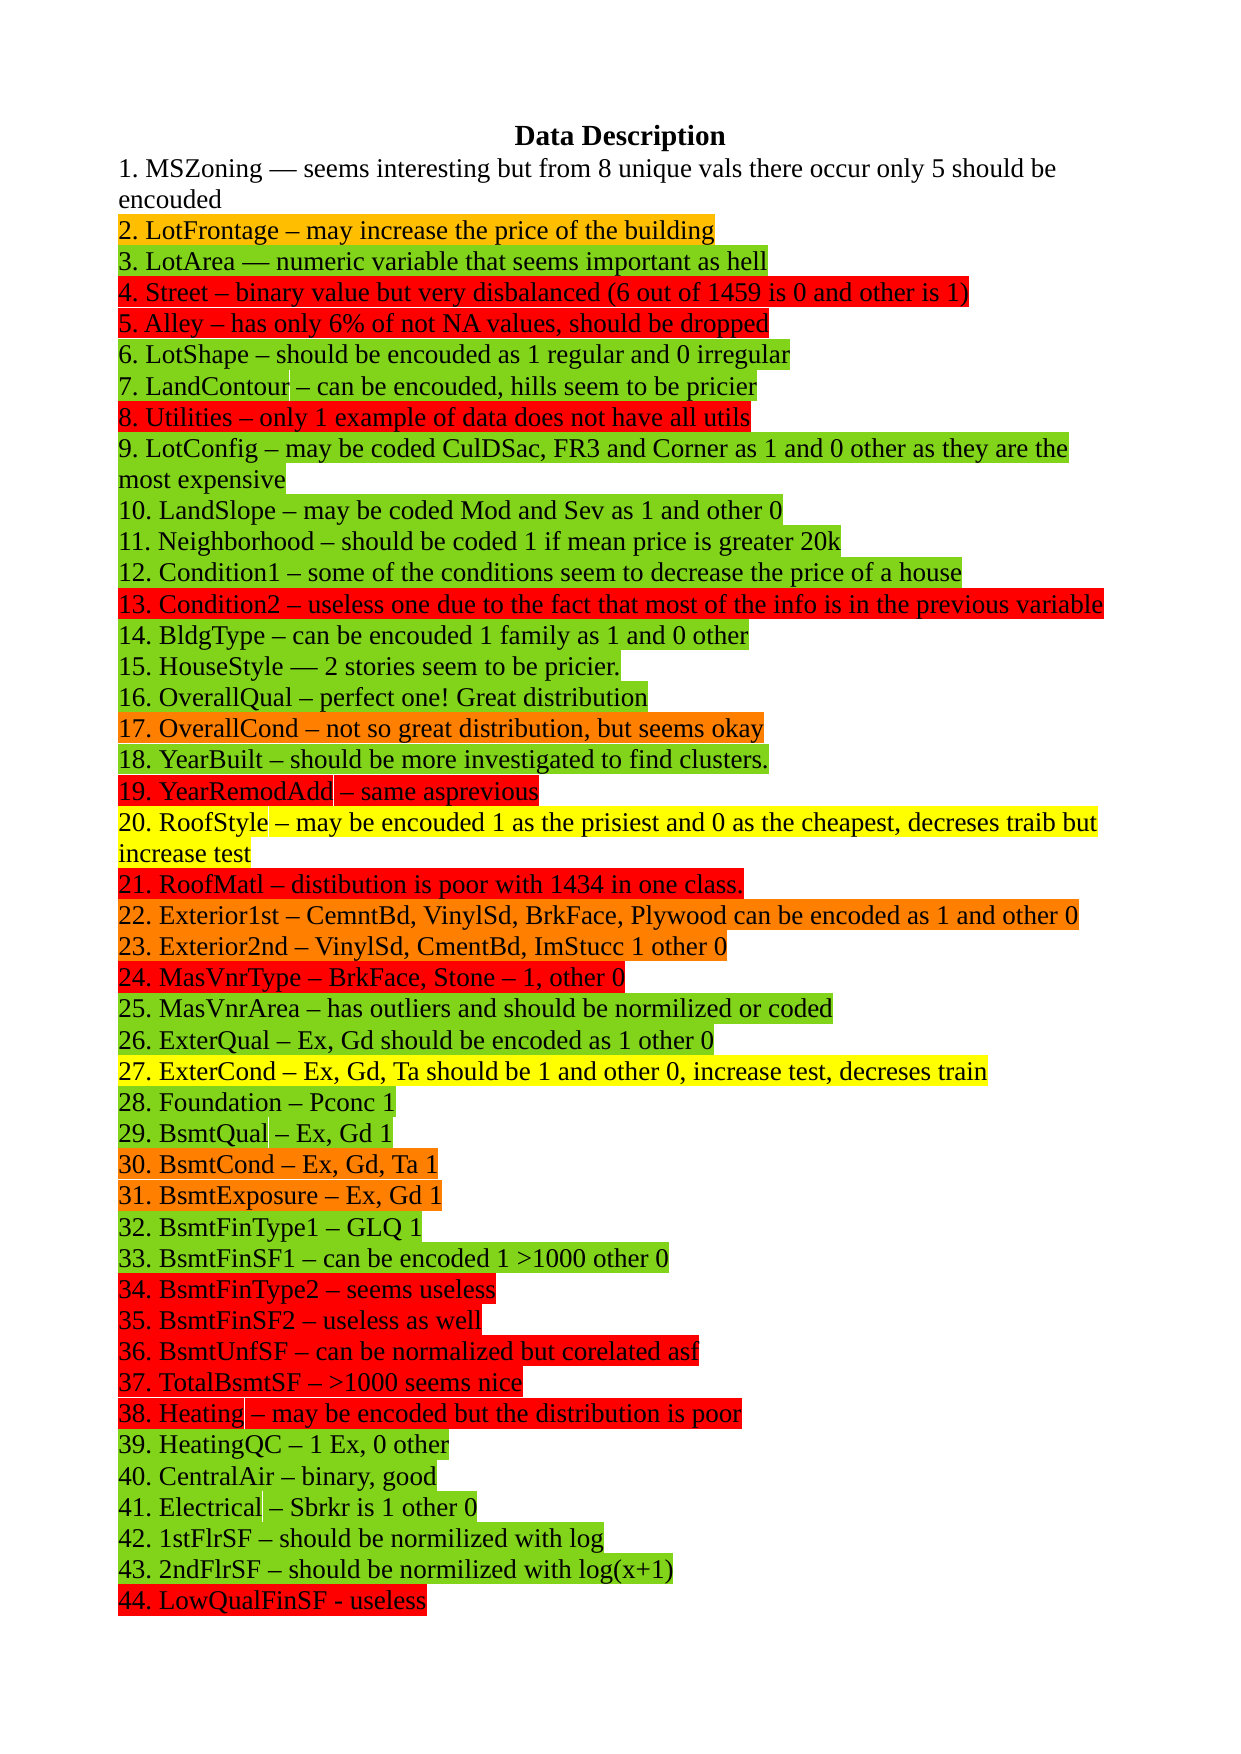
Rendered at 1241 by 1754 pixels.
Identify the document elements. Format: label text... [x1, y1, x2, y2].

text 37. TotalBsmtSF – >1000 seems nice [118, 1366, 1122, 1397]
text 4. Street – binary value but very disbalanced (6 out of 1459 is 0 and other is 1) [118, 276, 1122, 307]
text 28. Foundation – Pconc 1 [118, 1086, 1122, 1117]
text 21. RoofMatl – distibution is poor with 1434 in one class. [118, 868, 1122, 899]
text 19. YearRemodAdd – same asprevious [118, 774, 1122, 806]
text 11. Neighborhood – should be coded 1 if mean price is greater 20k [118, 525, 1122, 557]
text 7. LandContour – can be encouded, hills seem to be pricier [118, 370, 1122, 401]
text 14. BldgType – can be encouded 1 family as 1 and 0 other [118, 619, 1122, 650]
text 18. YearBuilt – should be more investigated to find clusters. [118, 743, 1122, 774]
text 41. Electrical – Sbrkr is 1 other 0 [118, 1491, 1122, 1522]
text 3. LotArea — numeric variable that seems important as hell [118, 245, 1122, 276]
text 25. MasVnrArea – has outliers and should be normilized or coded [118, 993, 1122, 1024]
text 39. HeatingQC – 1 Ex, 0 other [118, 1429, 1122, 1460]
text 35. BsmtFinSF2 – useless as well [118, 1304, 1122, 1335]
text 43. 2ndFlrSF – should be normilized with log(x+1) [118, 1553, 1122, 1584]
text 16. OverallQual – perfect one! Great distribution [118, 681, 1122, 712]
text 9. LotConfig – may be coded CulDSac, FR3 and Corner as 1 and 0 other as they are the most expensive [118, 432, 1122, 494]
text 29. BsmtQual – Ex, Gd 1 [118, 1117, 1122, 1148]
text 5. Alley – has only 6% of not NA values, should be dropped [118, 307, 1122, 338]
text 27. ExterCond – Ex, Gd, Ta should be 1 and other 0, increase test, decreses train [118, 1055, 1122, 1086]
text 8. Utilities – only 1 example of data does not have all utils [118, 401, 1122, 432]
text 22. Exterior1st – CemntBd, VinylSd, BrkFace, Plywood can be encoded as 1 and other 0 [118, 899, 1122, 930]
text 42. 1stFlrSF – should be normilized with log [118, 1522, 1122, 1553]
text 6. LotShape – should be encouded as 1 regular and 0 irregular [118, 338, 1122, 370]
text 17. OverallCond – not so great distribution, but seems okay [118, 712, 1122, 743]
text 12. Condition1 – some of the conditions seem to decrease the price of a house [118, 557, 1122, 588]
text 24. MasVnrType – BrkFace, Stone – 1, other 0 [118, 961, 1122, 993]
text 26. ExterQual – Ex, Gd should be encoded as 1 other 0 [118, 1024, 1122, 1055]
text 31. BsmtExposure – Ex, Gd 1 [118, 1179, 1122, 1211]
text 13. Condition2 – useless one due to the fact that most of the info is in the previous variable [118, 588, 1122, 619]
text 44. LowQualFinSF - useless [118, 1584, 1122, 1616]
text 38. Heating – may be encoded but the distribution is poor [118, 1397, 1122, 1429]
text 30. BsmtCond – Ex, Gd, Ta 1 [118, 1148, 1122, 1179]
text 2. LotFrontage – may increase the price of the building [118, 214, 1122, 245]
text 34. BsmtFinType2 – seems useless [118, 1273, 1122, 1304]
text 36. BsmtUnfSF – can be normalized but corelated asf [118, 1335, 1122, 1366]
text 10. LandSlope – may be coded Mod and Sev as 1 and other 0 [118, 494, 1122, 525]
text 40. CentralAir – binary, good [118, 1460, 1122, 1491]
text 33. BsmtFinSF1 – can be encoded 1 >1000 other 0 [118, 1242, 1122, 1273]
text 1. MSZoning — seems interesting but from 8 unique vals there occur only 5 should be encouded [118, 152, 1122, 214]
text Data Description [118, 118, 1122, 152]
text 23. Exterior2nd – VinylSd, CmentBd, ImStucc 1 other 0 [118, 930, 1122, 961]
text 20. RoofStyle – may be encouded 1 as the prisiest and 0 as the cheapest, decreses traib but increase test [118, 806, 1122, 868]
text 32. BsmtFinType1 – GLQ 1 [118, 1211, 1122, 1242]
text 15. HouseStyle — 2 stories seem to be pricier. [118, 650, 1122, 681]
